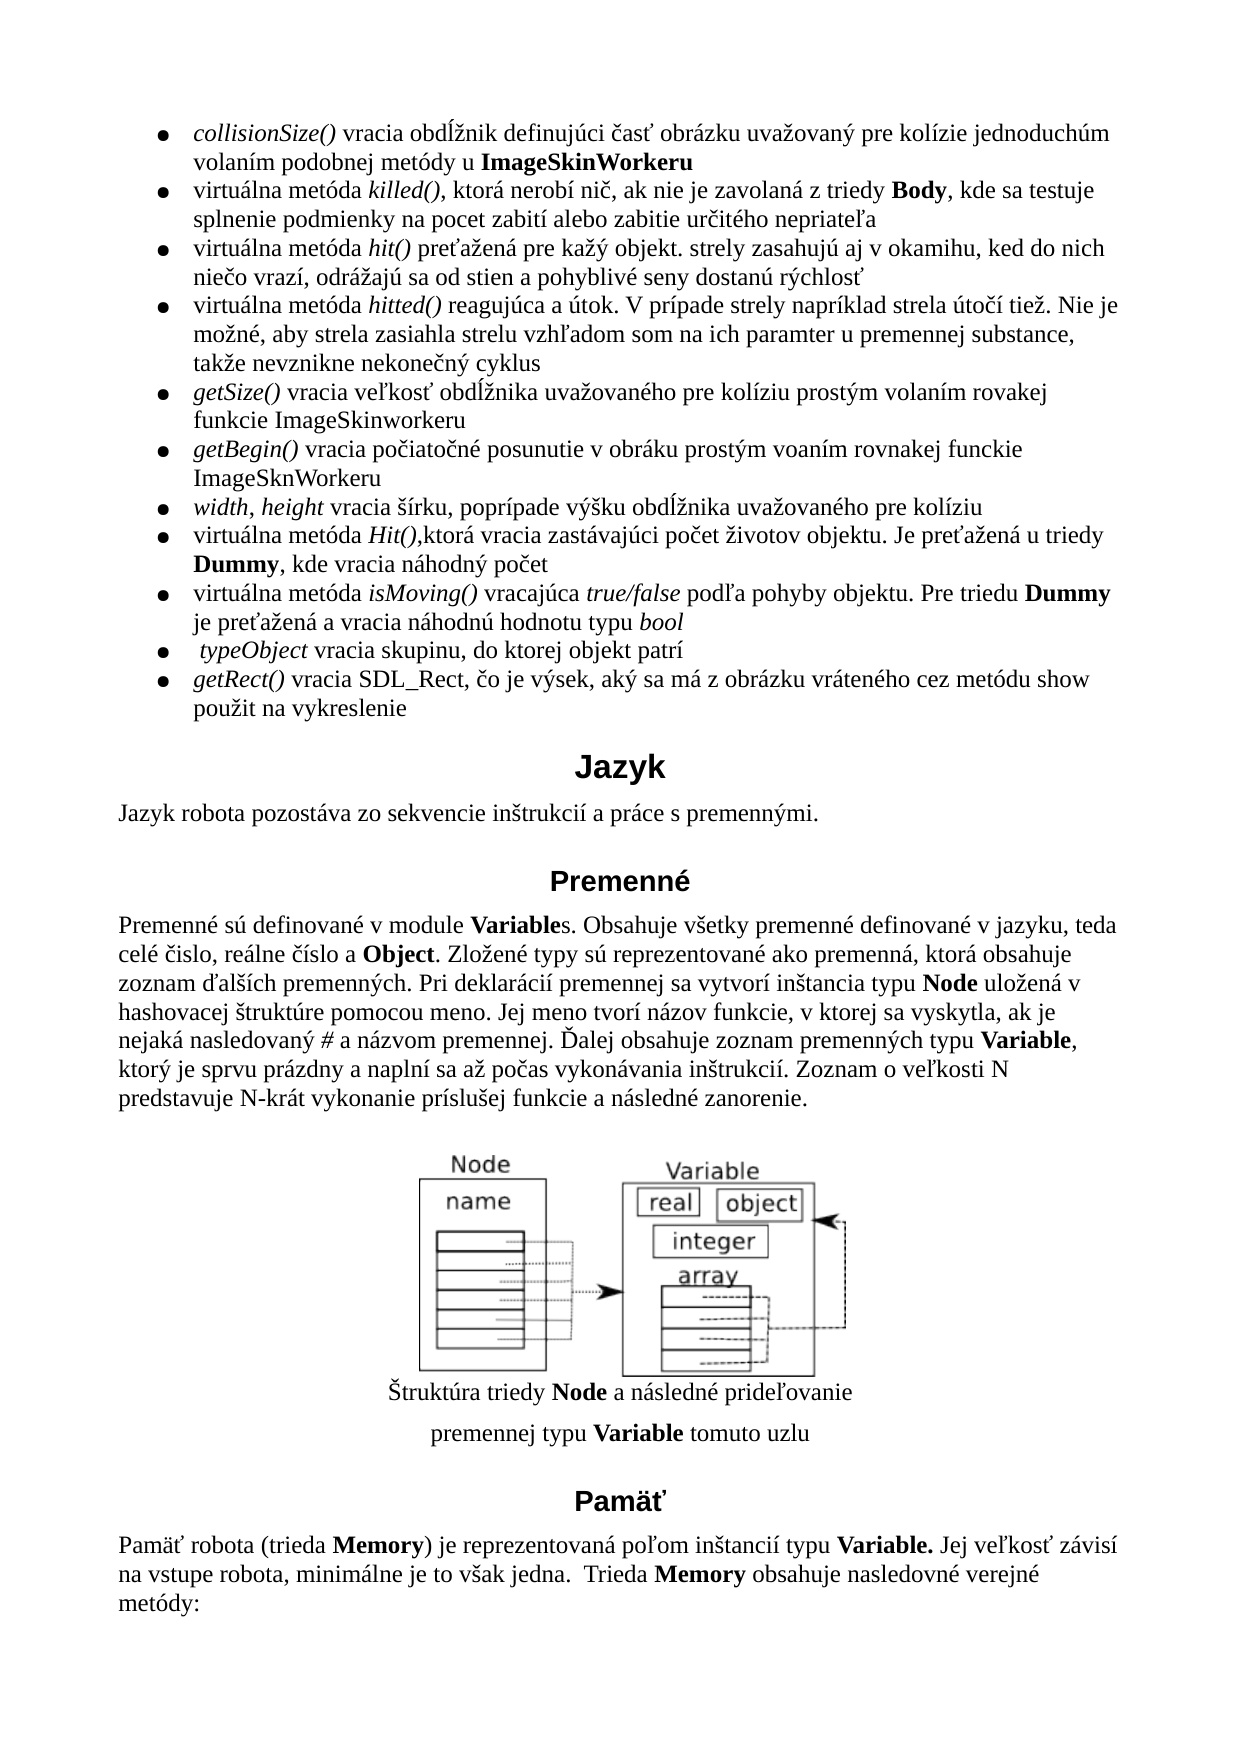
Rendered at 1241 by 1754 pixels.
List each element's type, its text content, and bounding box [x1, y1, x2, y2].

text Štruktúra triedy Node a následné prideľovanie [118, 1165, 1122, 1406]
subtitle Pamäť [118, 1484, 1122, 1518]
subtitle Premenné [118, 864, 1122, 898]
list virtuálna metóda hit() preťažená pre kažý objekt. strely zasahujú aj v okamihu, ked do nich niečo vrazí, odrážajú sa od stien a pohyblivé seny dostanú rýchlosť [156, 233, 1122, 291]
list collisionSize() vracia obdĺžnik definujúci časť obrázku uvažovaný pre kolízie jednoduchúm volaním podobnej metódy u ImageSkinWorkeru [156, 118, 1122, 176]
list getBegin() vracia počiatočné posunutie v obráku prostým voaním rovnakej funckie ImageSknWorkeru [156, 434, 1122, 492]
subtitle Jazyk [118, 747, 1122, 786]
list virtuálna metóda hitted() reagujúca a útok. V prípade strely napríklad strela útočí tiež. Nie je možné, aby strela zasiahla strelu vzhľadom som na ich paramter u premennej substance, takže nevznikne nekonečný cyklus [156, 291, 1122, 377]
picture [419, 1155, 846, 1377]
list virtuálna metóda killed(), ktorá nerobí nič, ak nie je zavolaná z triedy Body, kde sa testuje splnenie podmienky na pocet zabití alebo zabitie určitého nepriateľa [156, 176, 1122, 233]
list getRect() vracia SDL_Rect, čo je výsek, aký sa má z obrázku vráteného cez metódu show použit na vykreslenie [156, 664, 1122, 722]
text Premenné sú definované v module Variables. Obsahuje všetky premenné definované v jazyku, teda celé čislo, reálne číslo a Object. Zložené typy sú reprezentované ako premenná, ktorá obsahuje zoznam ďalších premenných. Pri deklarácií premennej sa vytvorí inštancia typu Node uložená v hashovacej štruktúre pomocou meno. Jej meno tvorí názov funkcie, v ktorej sa vyskytla, ak je nejaká nasledovaný # a názvom premennej. Ďalej obsahuje zoznam premenných typu Variable, ktorý je sprvu prázdny a naplní sa až počas vykonávania inštrukcií. Zoznam o veľkosti N predstavuje N-krát vykonanie príslušej funkcie a následné zanorenie. [118, 910, 1122, 1112]
text Jazyk robota pozostáva zo sekvencie inštrukcií a práce s premennými. [118, 798, 1122, 827]
list width, height vracia šírku, poprípade výšku obdĺžnika uvažovaného pre kolíziu [156, 492, 1122, 521]
text premennej typu Variable tomuto uzlu [118, 1418, 1122, 1447]
list virtuálna metóda Hit(),ktorá vracia zastávajúci počet životov objektu. Je preťažená u triedy Dummy, kde vracia náhodný počet [156, 521, 1122, 578]
list getSize() vracia veľkosť obdĺžnika uvažovaného pre kolíziu prostým volaním rovakej funkcie ImageSkinworkeru [156, 377, 1122, 434]
list typeObject vracia skupinu, do ktorej objekt patrí [156, 636, 1122, 664]
list virtuálna metóda isMoving() vracajúca true/false podľa pohyby objektu. Pre triedu Dummy je preťažená a vracia náhodnú hodnotu typu bool [156, 578, 1122, 636]
text Pamäť robota (trieda Memory) je reprezentovaná poľom inštancií typu Variable. Jej veľkosť závisí na vstupe robota, minimálne je to však jedna. Trieda Memory obsahuje nasledovné verejné metódy: [118, 1531, 1122, 1617]
